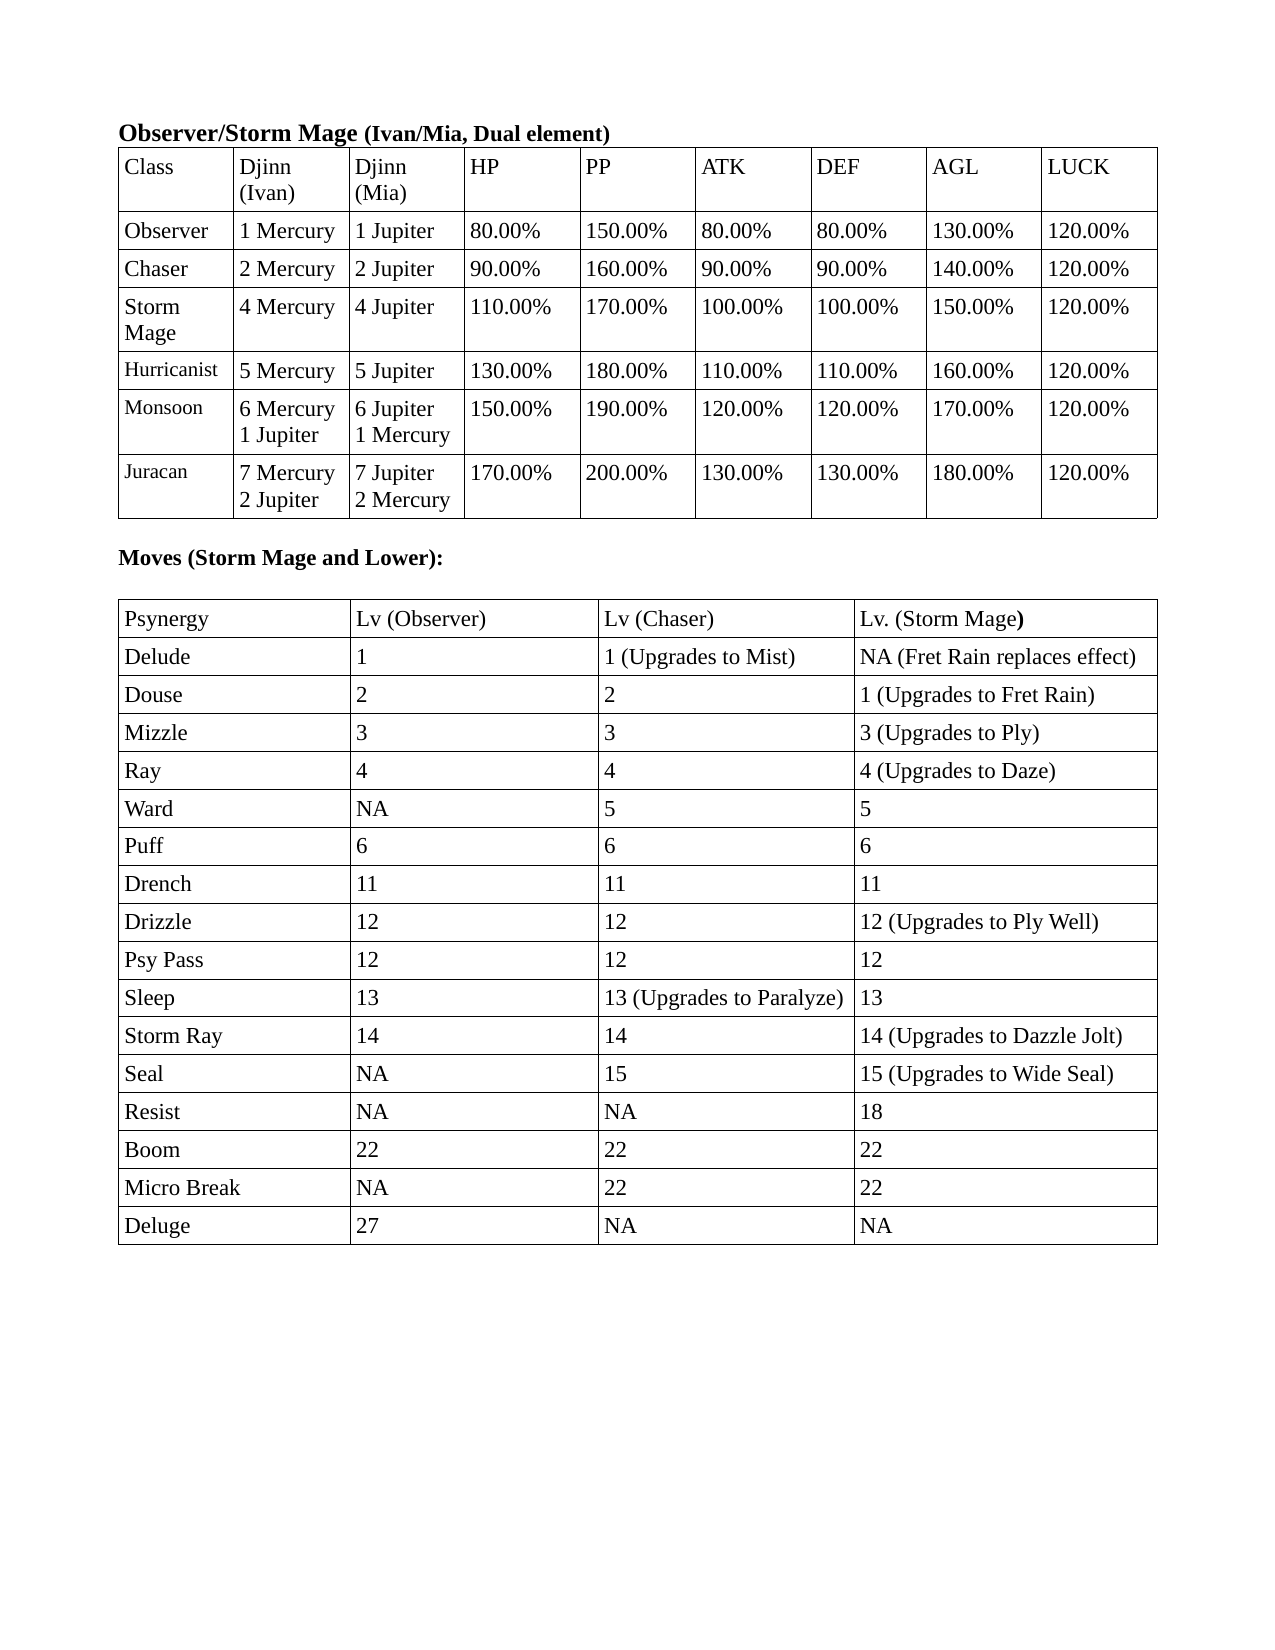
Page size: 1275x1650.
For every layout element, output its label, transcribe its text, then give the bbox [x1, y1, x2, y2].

table_cell 80.00% [812, 212, 926, 249]
table_cell 12 [599, 904, 854, 941]
table_cell 80.00% [696, 212, 811, 249]
table_cell 1 Mercury [234, 212, 349, 249]
table_cell NA [351, 1055, 598, 1092]
table_cell 27 [351, 1207, 598, 1244]
table_header Lv (Chaser) [599, 600, 854, 637]
table_cell Juracan [119, 455, 233, 518]
table_cell Deluge [119, 1207, 350, 1244]
table_cell 2 Mercury [234, 250, 349, 287]
table_cell Delude [119, 638, 350, 675]
table_cell 4 Jupiter [350, 288, 464, 351]
table_cell 110.00% [465, 288, 580, 351]
table_cell 180.00% [581, 352, 695, 389]
table_cell 1 Jupiter [350, 212, 464, 249]
table_header AGL [927, 148, 1041, 211]
table_cell 160.00% [927, 352, 1041, 389]
table_cell 120.00% [812, 390, 926, 453]
table_cell 2 [599, 676, 854, 713]
table_cell 4 (Upgrades to Daze) [855, 752, 1157, 789]
table_cell 200.00% [581, 455, 695, 518]
table_cell Drizzle [119, 904, 350, 941]
table_cell 110.00% [696, 352, 811, 389]
table_cell 120.00% [1042, 352, 1157, 389]
table_cell 15 (Upgrades to Wide Seal) [855, 1055, 1157, 1092]
table_cell 120.00% [1042, 250, 1157, 287]
table_cell 160.00% [581, 250, 695, 287]
table_cell 130.00% [465, 352, 580, 389]
table_cell 150.00% [465, 390, 580, 453]
table_cell 2 [351, 676, 598, 713]
table_cell Ray [119, 752, 350, 789]
table_cell 12 [855, 942, 1157, 978]
table_cell 6 [855, 828, 1157, 865]
table_cell 3 (Upgrades to Ply) [855, 714, 1157, 751]
table_cell 11 [351, 866, 598, 903]
table_cell 13 [351, 980, 598, 1016]
table_cell Resist [119, 1093, 350, 1130]
table_cell 4 [599, 752, 854, 789]
table_header Lv. (Storm Mage) [855, 600, 1157, 637]
table_cell 3 [599, 714, 854, 751]
table_cell Micro Break [119, 1169, 350, 1206]
table_cell NA [599, 1207, 854, 1244]
table_cell Monsoon [119, 390, 233, 453]
table_cell 90.00% [465, 250, 580, 287]
table_cell 5 [599, 790, 854, 827]
table_cell 110.00% [812, 352, 926, 389]
table_cell 120.00% [1042, 212, 1157, 249]
table_cell 1 [351, 638, 598, 675]
table_cell 150.00% [927, 288, 1041, 351]
table_cell 12 (Upgrades to Ply Well) [855, 904, 1157, 941]
table_cell 4 Mercury [234, 288, 349, 351]
table_cell Seal [119, 1055, 350, 1092]
table_header Class [119, 148, 233, 211]
table_cell 11 [599, 866, 854, 903]
table_cell 6 Mercury 1 Jupiter [234, 390, 349, 453]
table_cell NA [855, 1207, 1157, 1244]
table_cell 14 [599, 1017, 854, 1054]
table_cell Puff [119, 828, 350, 865]
table_cell 12 [599, 942, 854, 978]
table_cell 120.00% [1042, 288, 1157, 351]
table_cell Boom [119, 1131, 350, 1168]
table_cell 90.00% [812, 250, 926, 287]
table_cell 150.00% [581, 212, 695, 249]
table_cell 100.00% [812, 288, 926, 351]
table_cell Storm Mage [119, 288, 233, 351]
table_header PP [581, 148, 695, 211]
table_cell 4 [351, 752, 598, 789]
table_header Psynergy [119, 600, 350, 637]
table_cell 14 (Upgrades to Dazzle Jolt) [855, 1017, 1157, 1054]
table_cell Douse [119, 676, 350, 713]
table_cell 120.00% [1042, 455, 1157, 518]
table_cell 190.00% [581, 390, 695, 453]
table_cell 14 [351, 1017, 598, 1054]
table_cell 11 [855, 866, 1157, 903]
table_cell Chaser [119, 250, 233, 287]
table_header Djinn (Ivan) [234, 148, 349, 211]
text Observer/Storm Mage (Ivan/Mia, Dual element) [118, 118, 1157, 147]
table_cell Drench [119, 866, 350, 903]
table_cell 22 [351, 1131, 598, 1168]
table_cell Storm Ray [119, 1017, 350, 1054]
table_cell 100.00% [696, 288, 811, 351]
table_cell 5 Jupiter [350, 352, 464, 389]
table_cell 120.00% [696, 390, 811, 453]
table_cell 6 [351, 828, 598, 865]
table_cell 140.00% [927, 250, 1041, 287]
table_cell 13 [855, 980, 1157, 1016]
table_cell 6 Jupiter 1 Mercury [350, 390, 464, 453]
table_cell 90.00% [696, 250, 811, 287]
table_cell 80.00% [465, 212, 580, 249]
table_cell NA (Fret Rain replaces effect) [855, 638, 1157, 675]
table_cell 130.00% [696, 455, 811, 518]
table_header Djinn (Mia) [350, 148, 464, 211]
table_cell NA [351, 1169, 598, 1206]
table_cell 7 Mercury 2 Jupiter [234, 455, 349, 518]
table_cell 1 (Upgrades to Mist) [599, 638, 854, 675]
table_cell Mizzle [119, 714, 350, 751]
table_cell 22 [599, 1169, 854, 1206]
table_header Lv (Observer) [351, 600, 598, 637]
table_cell 18 [855, 1093, 1157, 1130]
table_cell 130.00% [812, 455, 926, 518]
table_cell Psy Pass [119, 942, 350, 978]
table_cell NA [351, 1093, 598, 1130]
table_cell 1 (Upgrades to Fret Rain) [855, 676, 1157, 713]
table_cell 12 [351, 942, 598, 978]
table_cell NA [351, 790, 598, 827]
table_cell 120.00% [1042, 390, 1157, 453]
table_cell NA [599, 1093, 854, 1130]
table_cell 12 [351, 904, 598, 941]
table_cell 22 [855, 1169, 1157, 1206]
table_cell 22 [599, 1131, 854, 1168]
table_cell 5 Mercury [234, 352, 349, 389]
table_cell Ward [119, 790, 350, 827]
table_header HP [465, 148, 580, 211]
table_cell 15 [599, 1055, 854, 1092]
table_cell 170.00% [465, 455, 580, 518]
table_cell 6 [599, 828, 854, 865]
table_cell 22 [855, 1131, 1157, 1168]
table_cell 2 Jupiter [350, 250, 464, 287]
table_cell 3 [351, 714, 598, 751]
table_cell 13 (Upgrades to Paralyze) [599, 980, 854, 1016]
table_cell Sleep [119, 980, 350, 1016]
table_cell 170.00% [581, 288, 695, 351]
table_header ATK [696, 148, 811, 211]
table_header LUCK [1042, 148, 1157, 211]
table_cell 5 [855, 790, 1157, 827]
table_cell 180.00% [927, 455, 1041, 518]
table_cell Observer [119, 212, 233, 249]
table_cell 170.00% [927, 390, 1041, 453]
table_cell 7 Jupiter 2 Mercury [350, 455, 464, 518]
table_cell Hurricanist [119, 352, 233, 389]
text Moves (Storm Mage and Lower): [118, 544, 1157, 571]
table_cell 130.00% [927, 212, 1041, 249]
table_header DEF [812, 148, 926, 211]
